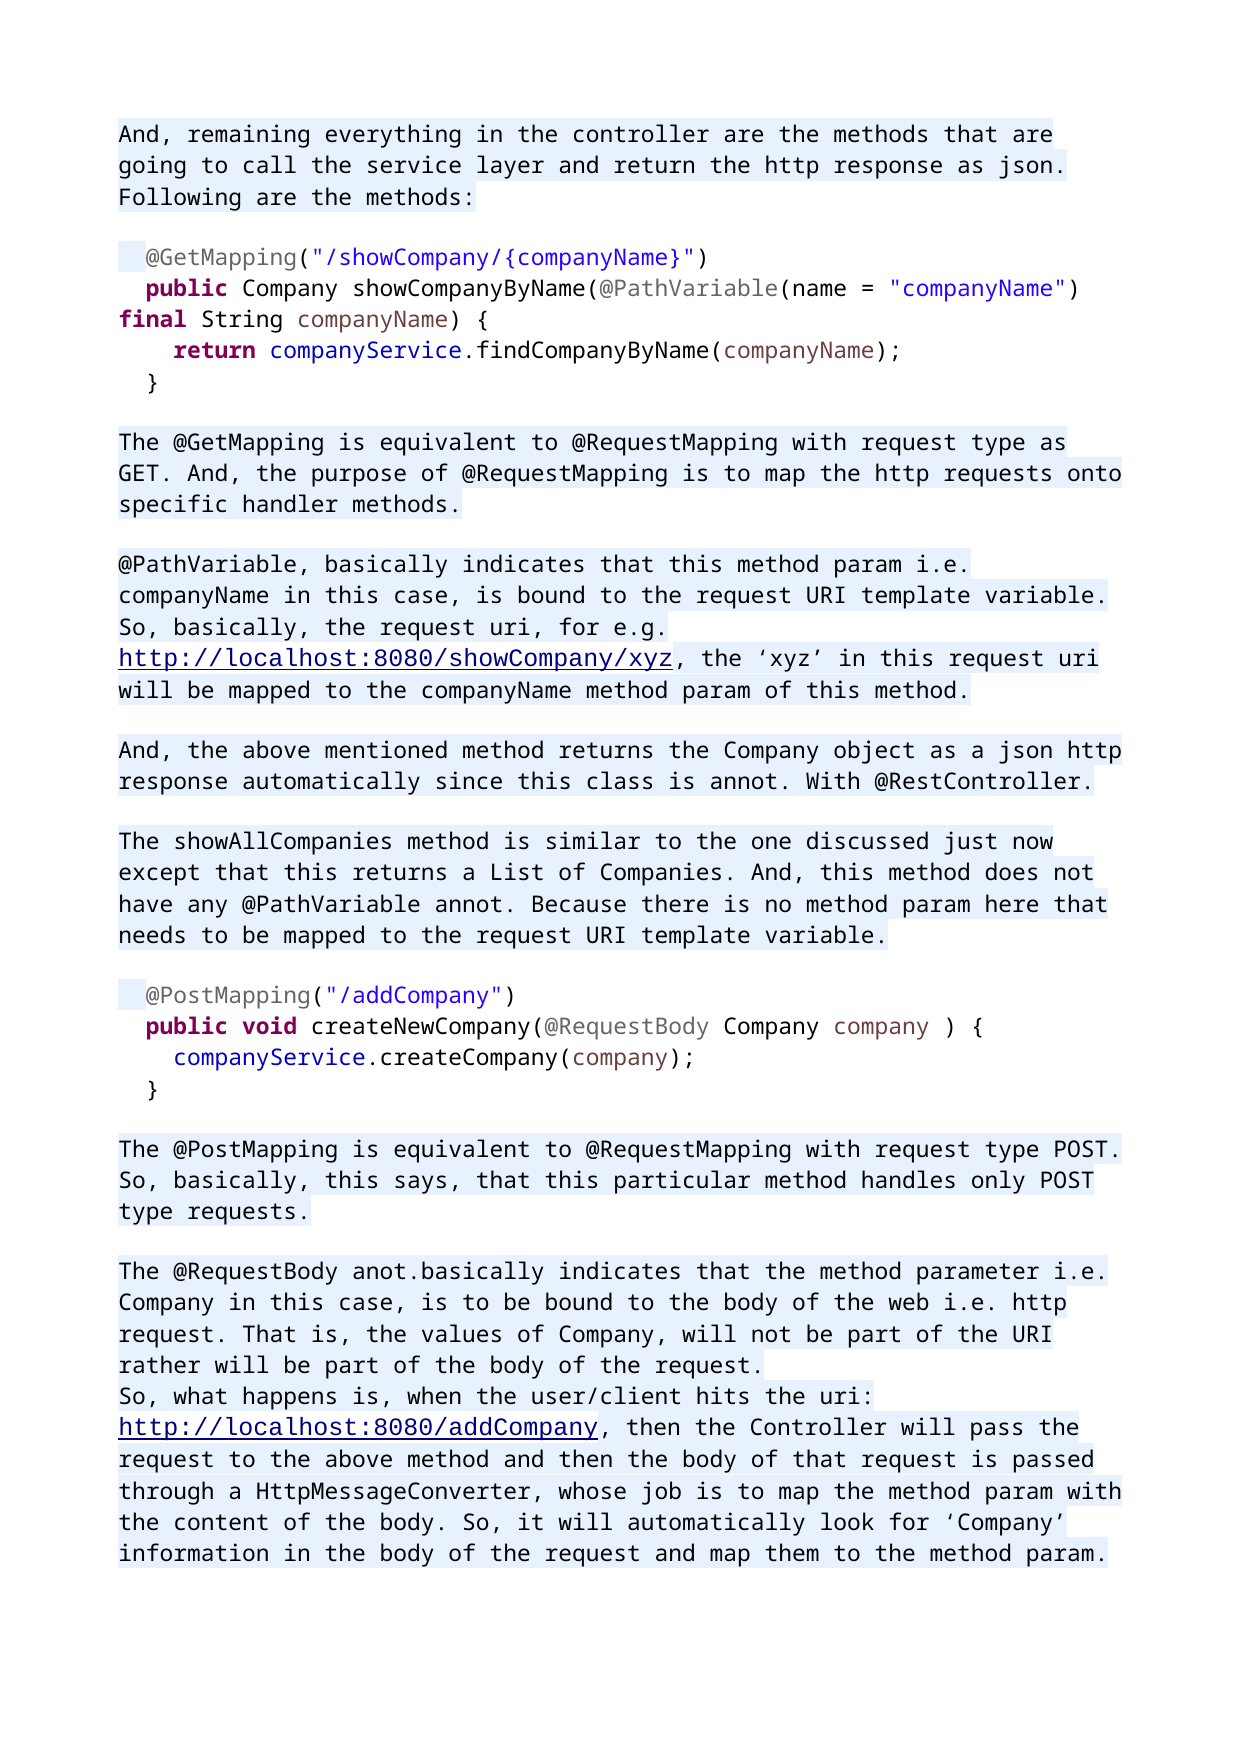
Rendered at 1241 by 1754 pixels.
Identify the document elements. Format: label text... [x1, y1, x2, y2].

text } [118, 366, 1122, 397]
text return companyService.findCompanyByName(companyName); [118, 334, 1122, 366]
text companyService.createCompany(company); [118, 1041, 1122, 1073]
text The @PostMapping is equivalent to @RequestMapping with request type POST. So, basically, this says, that this particular method handles only POST type requests. [118, 1133, 1122, 1226]
text @GetMapping("/showCompany/{companyName}") [118, 241, 1122, 272]
text @PathVariable, basically indicates that this method param i.e. companyName in this case, is bound to the request URI template variable. [118, 548, 1122, 611]
text So, what happens is, when the user/client hits the uri: http://localhost:8080/addCompany, then the Controller will pass the request to the above method and then the body of that request is passed through a HttpMessageConverter, whose job is to map the method param with the content of the body. So, it will automatically look for ‘Company’ information in the body of the request and map them to the method param. [118, 1380, 1122, 1568]
text } [118, 1073, 1122, 1104]
text The @RequestBody anot.basically indicates that the method parameter i.e. Company in this case, is to be bound to the body of the web i.e. http request. That is, the values of Company, will not be part of the URI rather will be part of the body of the request. [118, 1255, 1122, 1380]
text So, basically, the request uri, for e.g. http://localhost:8080/showCompany/xyz, the ‘xyz’ in this request uri will be mapped to the companyName method param of this method. [118, 611, 1122, 705]
text And, remaining everything in the controller are the methods that are going to call the service layer and return the http response as json. Following are the methods: [118, 118, 1122, 212]
text The showAllCompanies method is similar to the one discussed just now except that this returns a List of Companies. And, this method does not have any @PathVariable annot. Because there is no method param here that needs to be mapped to the request URI template variable. [118, 825, 1122, 950]
text The @GetMapping is equivalent to @RequestMapping with request type as GET. And, the purpose of @RequestMapping is to map the http requests onto specific handler methods. [118, 426, 1122, 519]
text public void createNewCompany(@RequestBody Company company ) { [118, 1010, 1122, 1041]
text public Company showCompanyByName(@PathVariable(name = "companyName") final String companyName) { [118, 272, 1122, 334]
text And, the above mentioned method returns the Company object as a json http response automatically since this class is annot. With @RestController. [118, 734, 1122, 796]
text @PostMapping("/addCompany") [118, 979, 1122, 1010]
